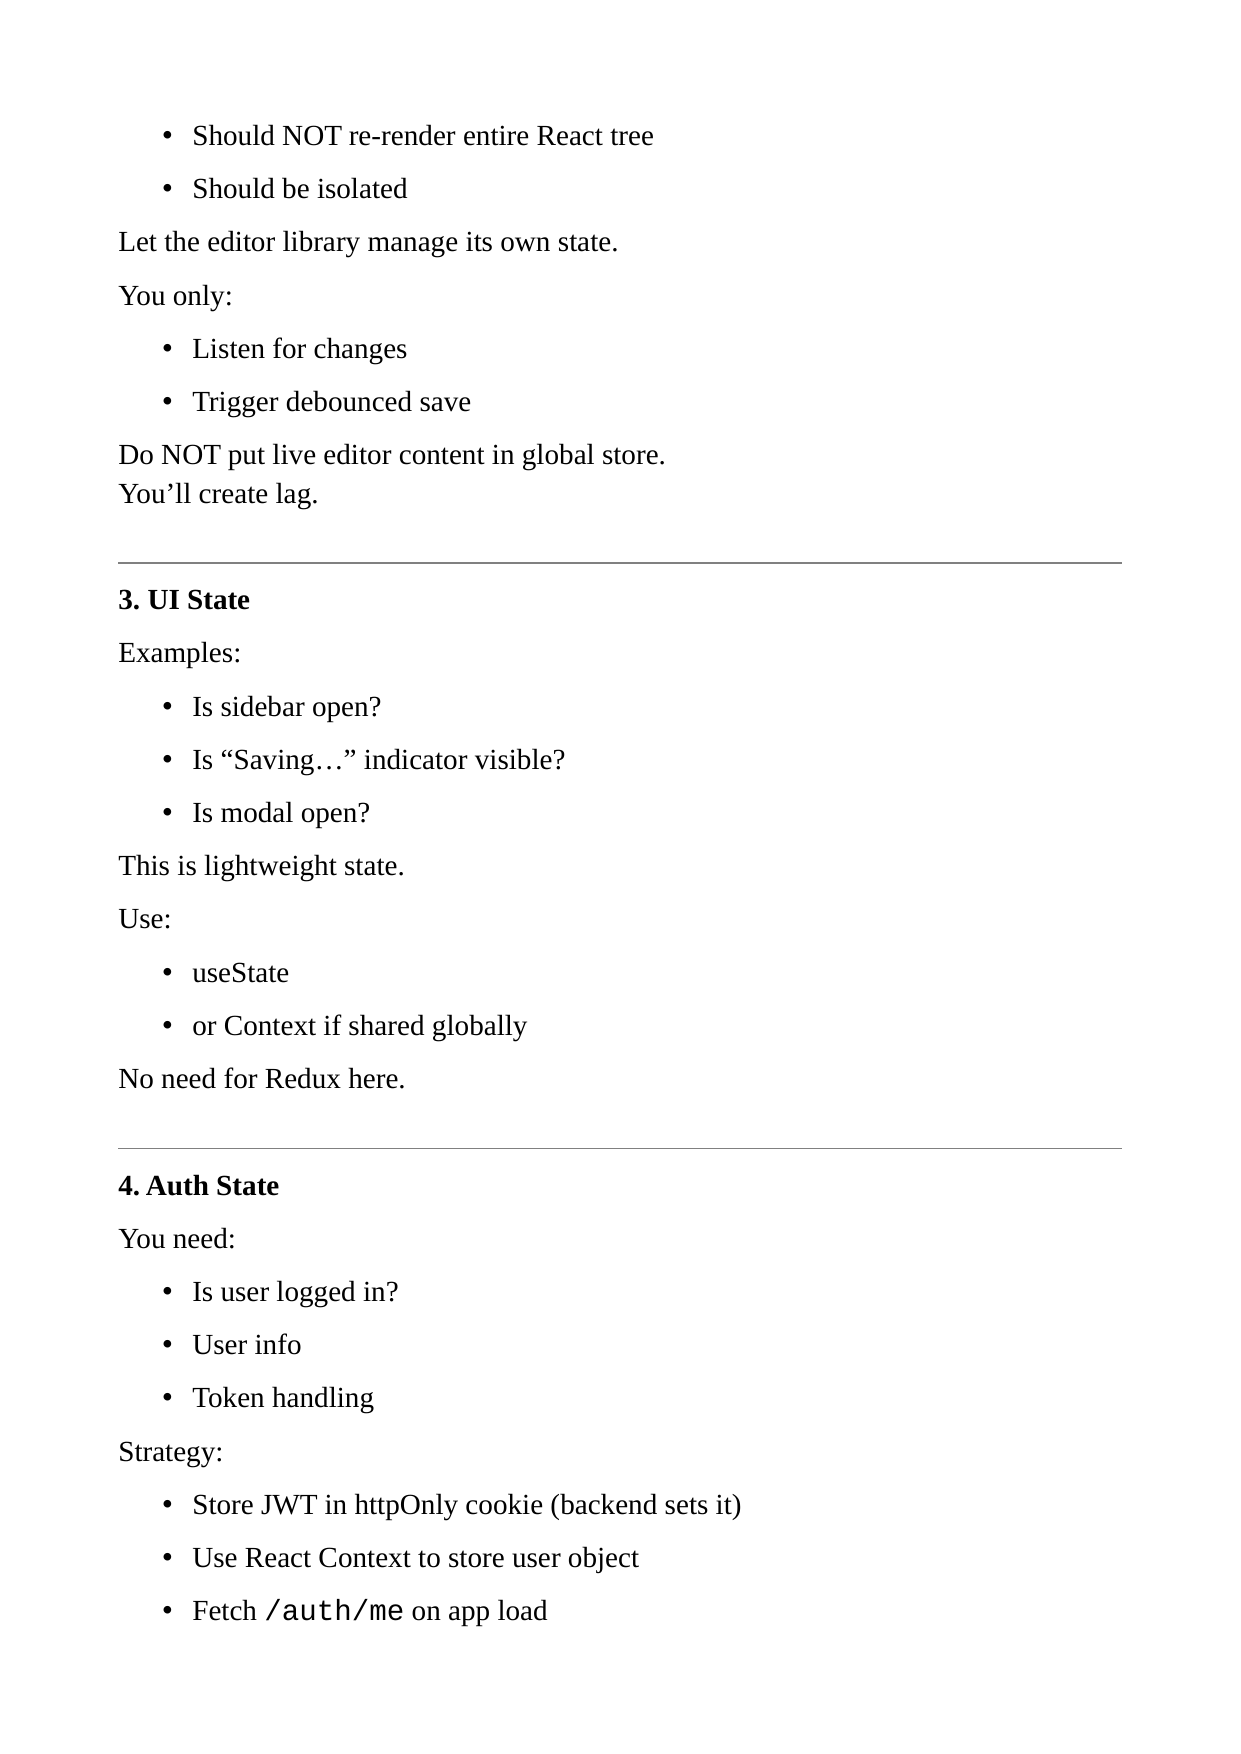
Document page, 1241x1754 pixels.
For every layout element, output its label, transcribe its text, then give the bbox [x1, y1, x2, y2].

list Trigger debounced save [162, 384, 1122, 418]
list Store JWT in httpOnly cookie (backend sets it) [162, 1487, 1122, 1521]
list Is sidebar open? [162, 689, 1122, 722]
list or Context if shared globally [162, 1008, 1122, 1042]
list useState [162, 955, 1122, 988]
list Should be isolated [162, 171, 1122, 205]
list Listen for changes [162, 331, 1122, 364]
text Examples: [118, 636, 1122, 669]
list Is “Saving…” indicator visible? [162, 742, 1122, 776]
list Token handling [162, 1381, 1122, 1414]
list User info [162, 1327, 1122, 1361]
subtitle 3️. UI State [118, 582, 1122, 616]
list Is user logged in? [162, 1274, 1122, 1308]
text Let the editor library manage its own state. [118, 224, 1122, 258]
list Should NOT re-render entire React tree [162, 118, 1122, 152]
text This is lightweight state. [118, 848, 1122, 882]
text Use: [118, 902, 1122, 935]
text Strategy: [118, 1434, 1122, 1467]
text You need: [118, 1221, 1122, 1254]
text You only: [118, 278, 1122, 311]
text Do NOT put live editor content in global store. You’ll create lag. [118, 437, 1122, 509]
text No need for Redux here. [118, 1061, 1122, 1095]
list Fetch /auth/me on app load [162, 1593, 1122, 1629]
list Is modal open? [162, 795, 1122, 829]
subtitle 4️. Auth State [118, 1168, 1122, 1201]
list Use React Context to store user object [162, 1540, 1122, 1574]
